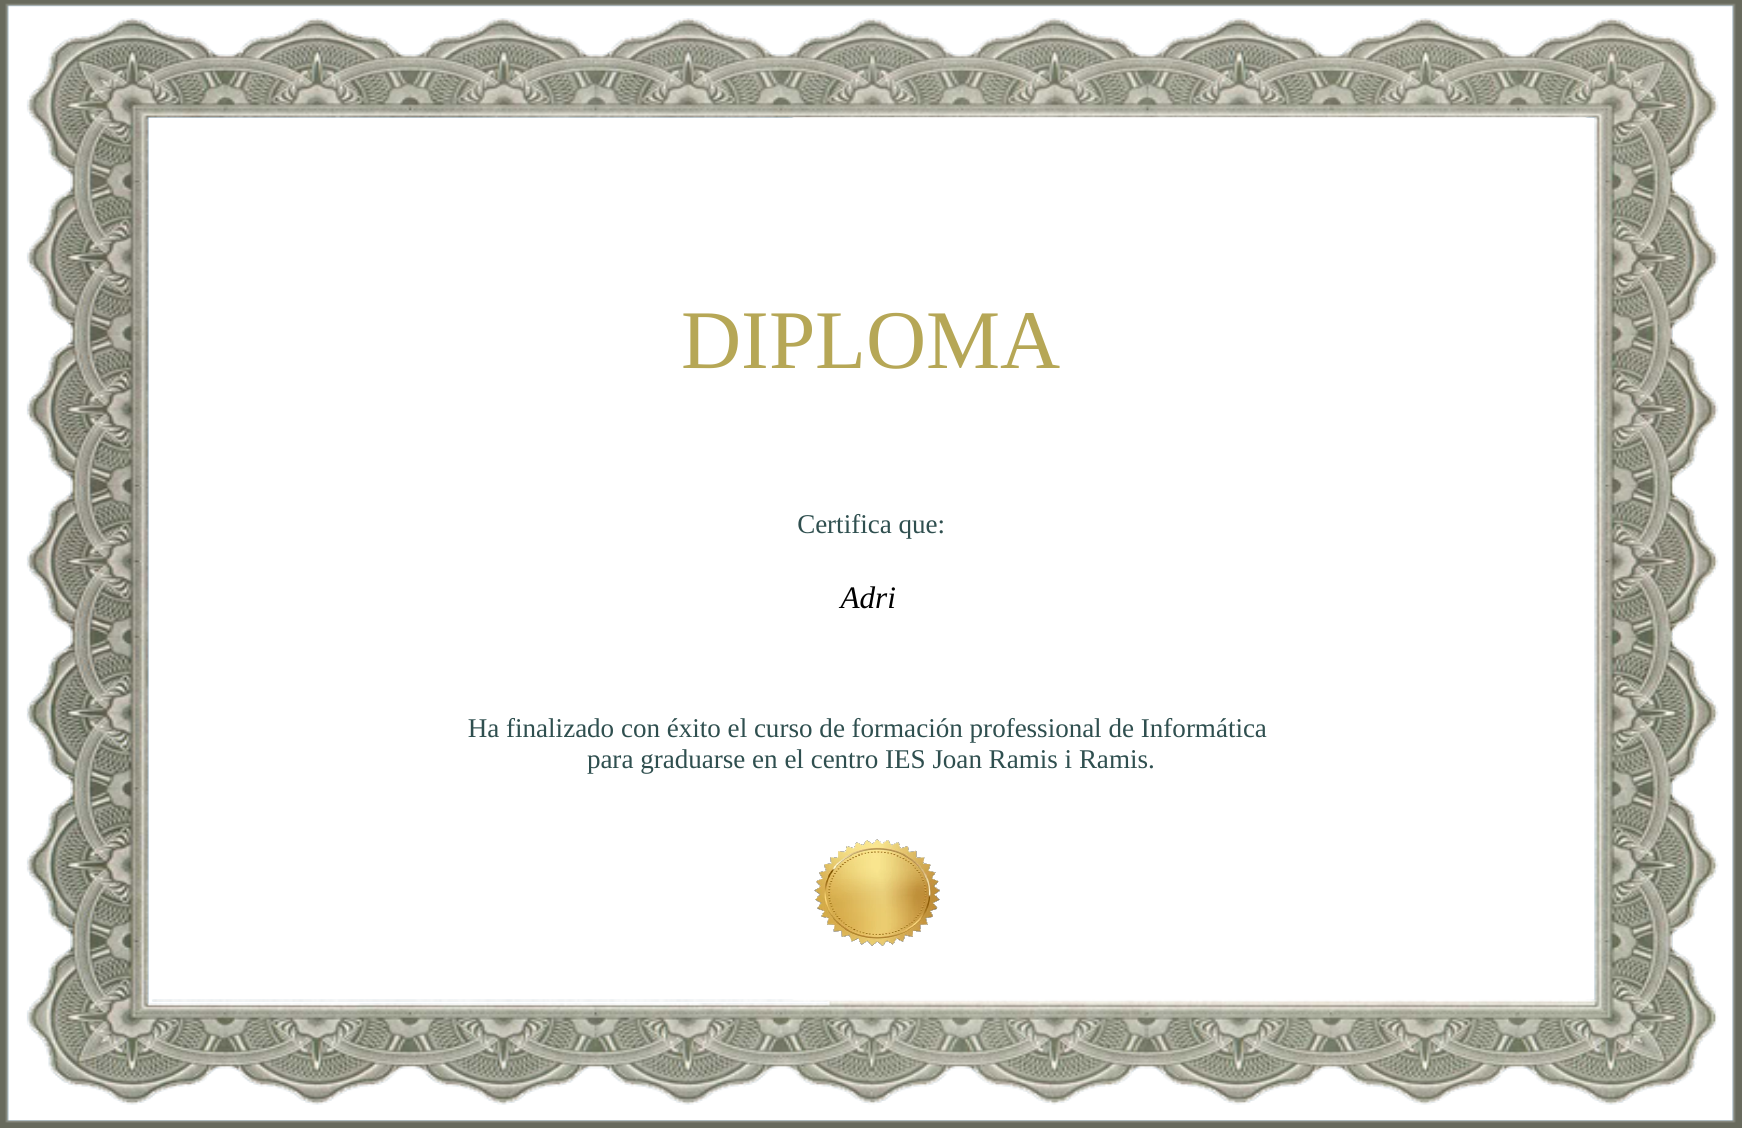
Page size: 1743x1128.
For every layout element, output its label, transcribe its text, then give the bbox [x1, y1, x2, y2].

text Adri [704, 579, 1035, 615]
picture [0, 0, 1742, 1128]
text Ha finalizado con éxito el curso de formación professional de Informática [118, 712, 1624, 744]
text DIPLOMA [118, 291, 1624, 386]
text Certifica que: [118, 509, 1624, 540]
text para graduarse en el centro IES Joan Ramis i Ramis. [118, 744, 1624, 775]
